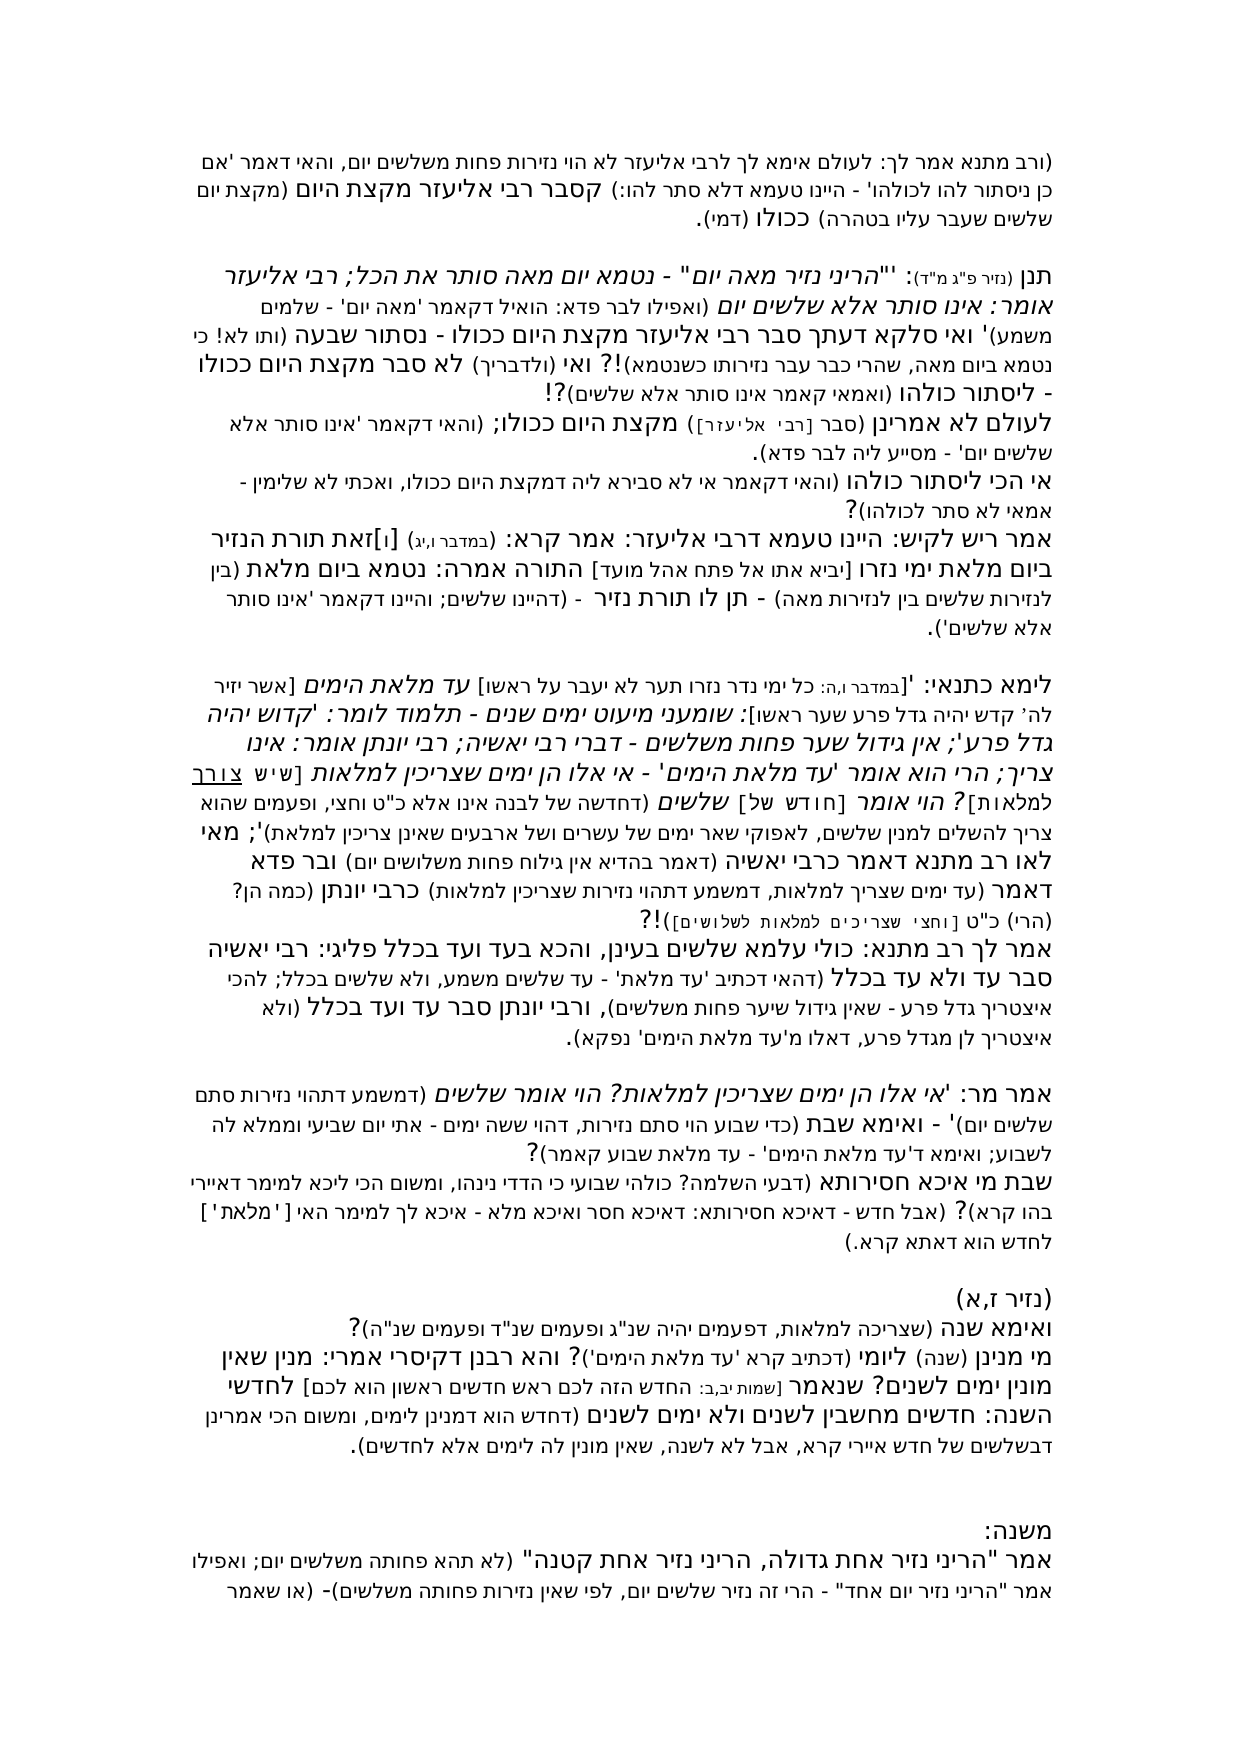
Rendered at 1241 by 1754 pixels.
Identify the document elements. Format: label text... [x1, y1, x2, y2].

text אי הכי ליסתור כולהו (והאי דקאמר אי לא סבירא ליה דמקצת היום ככולו, ואכתי לא שלימין - אמאי לא סתר לכולהו)? [187, 466, 1053, 524]
text (נזיר ז,א) [187, 1284, 1053, 1313]
text משנה: [187, 1516, 1053, 1546]
text אמר מר: 'אי אלו הן ימים שצריכין למלאות? הוי אומר שלשים (דמשמע דתהוי נזירות סתם שלשים יום)' - ואימא שבת (כדי שבוע הוי סתם נזירות, דהוי ששה ימים - אתי יום שביעי וממלא לה לשבוע; ואימא ד'עד מלאת הימים' - עד מלאת שבוע קאמר)? [187, 1079, 1053, 1167]
text לימא כתנאי: '[במדבר ו,ה: כל ימי נדר נזרו תער לא יעבר על ראשו] עד מלאת הימים [אשר יזיר לה’ קדש יהיה גדל פרע שער ראשו]: שומעני מיעוט ימים שנים - תלמוד לומר: 'קדוש יהיה גדל פרע'; אין גידול שער פחות משלשים - דברי רבי יאשיה; רבי יונתן אומר: אינו צריך; הרי הוא אומר 'עד מלאת הימים' - אי אלו הן ימים שצריכין למלאות [שיש צורך למלאות]? הוי אומר [חודש של] שלשים (דחדשה של לבנה אינו אלא כ"ט וחצי, ופעמים שהוא צריך להשלים למנין שלשים, לאפוקי שאר ימים של עשרים ושל ארבעים שאינן צריכין למלאת)'; מאי לאו רב מתנא דאמר כרבי יאשיה (דאמר בהדיא אין גילוח פחות משלושים יום) ובר פדא דאמר (עד ימים שצריך למלאות, דמשמע דתהוי נזירות שצריכין למלאות) כרבי יונתן (כמה הן? (הרי) כ"ט [וחצי שצריכים למלאות לשלושים])!? [187, 670, 1053, 934]
text ואימא שנה (שצריכה למלאות, דפעמים יהיה שנ"ג ופעמים שנ"ד ופעמים שנ"ה)? [187, 1313, 1053, 1342]
text אמר לך רב מתנא: כולי עלמא שלשים בעינן, והכא בעד ועד בכלל פליגי: רבי יאשיה סבר עד ולא עד בכלל (דהאי דכתיב 'עד מלאת' - עד שלשים משמע, ולא שלשים בכלל; להכי איצטריך גדל פרע - שאין גידול שיער פחות משלשים), ורבי יונתן סבר עד ועד בכלל (ולא איצטריך לן מגדל פרע, דאלו מ'עד מלאת הימים' נפקא). [187, 934, 1053, 1051]
text שבת מי איכא חסירותא (דבעי השלמה? כולהי שבועי כי הדדי נינהו, ומשום הכי ליכא למימר דאיירי בהו קרא)? (אבל חדש - דאיכא חסירותא: דאיכא חסר ואיכא מלא - איכא לך למימר האי ['מלאת'] לחדש הוא דאתא קרא.) [187, 1167, 1053, 1255]
text אמר "הריני נזיר אחת גדולה, הריני נזיר אחת קטנה" (לא תהא פחותה משלשים יום; ואפילו אמר "הריני נזיר יום אחד" - הרי זה נזיר שלשים יום, לפי שאין נזירות פחותה משלשים)- (או שאמר [187, 1546, 1053, 1604]
text אמר ריש לקיש: היינו טעמא דרבי אליעזר: אמר קרא: (במדבר ו,יג) [ו]זאת תורת הנזיר ביום מלאת ימי נזרו [יביא אתו אל פתח אהל מועד] התורה אמרה: נטמא ביום מלאת (בין לנזירות שלשים בין לנזירות מאה) - תן לו תורת נזיר - (דהיינו שלשים; והיינו דקאמר 'אינו סותר אלא שלשים'). [187, 524, 1053, 641]
text תנן (נזיר פ"ג מ"ד): '"הריני נזיר מאה יום" - נטמא יום מאה סותר את הכל; רבי אליעזר אומר: אינו סותר אלא שלשים יום (ואפילו לבר פדא: הואיל דקאמר 'מאה יום' - שלמים משמע)' ואי סלקא דעתך סבר רבי אליעזר מקצת היום ככולו - נסתור שבעה (ותו לא! כי נטמא ביום מאה, שהרי כבר עבר נזירותו כשנטמא)!? ואי (ולדבריך) לא סבר מקצת היום ככולו - ליסתור כולהו (ואמאי קאמר אינו סותר אלא שלשים)?! [187, 262, 1053, 408]
text מי מנינן (שנה) ליומי (דכתיב קרא 'עד מלאת הימים')? והא רבנן דקיסרי אמרי: מנין שאין מונין ימים לשנים? שנאמר [שמות יב,ב: החדש הזה לכם ראש חדשים ראשון הוא לכם] לחדשי השנה: חדשים מחשבין לשנים ולא ימים לשנים (דחדש הוא דמנינן לימים, ומשום הכי אמרינן דבשלשים של חדש איירי קרא, אבל לא לשנה, שאין מונין לה לימים אלא לחדשים). [187, 1342, 1053, 1459]
text לעולם לא אמרינן (סבר [רבי אליעזר]) מקצת היום ככולו; (והאי דקאמר 'אינו סותר אלא שלשים יום' - מסייע ליה לבר פדא). [187, 408, 1053, 466]
text (ורב מתנא אמר לך: לעולם אימא לך לרבי אליעזר לא הוי נזירות פחות משלשים יום, והאי דאמר 'אם כן ניסתור להו לכולהו' - היינו טעמא דלא סתר להו:) קסבר רבי אליעזר מקצת היום (מקצת יום שלשים שעבר עליו בטהרה) ככולו (דמי). [187, 150, 1053, 233]
